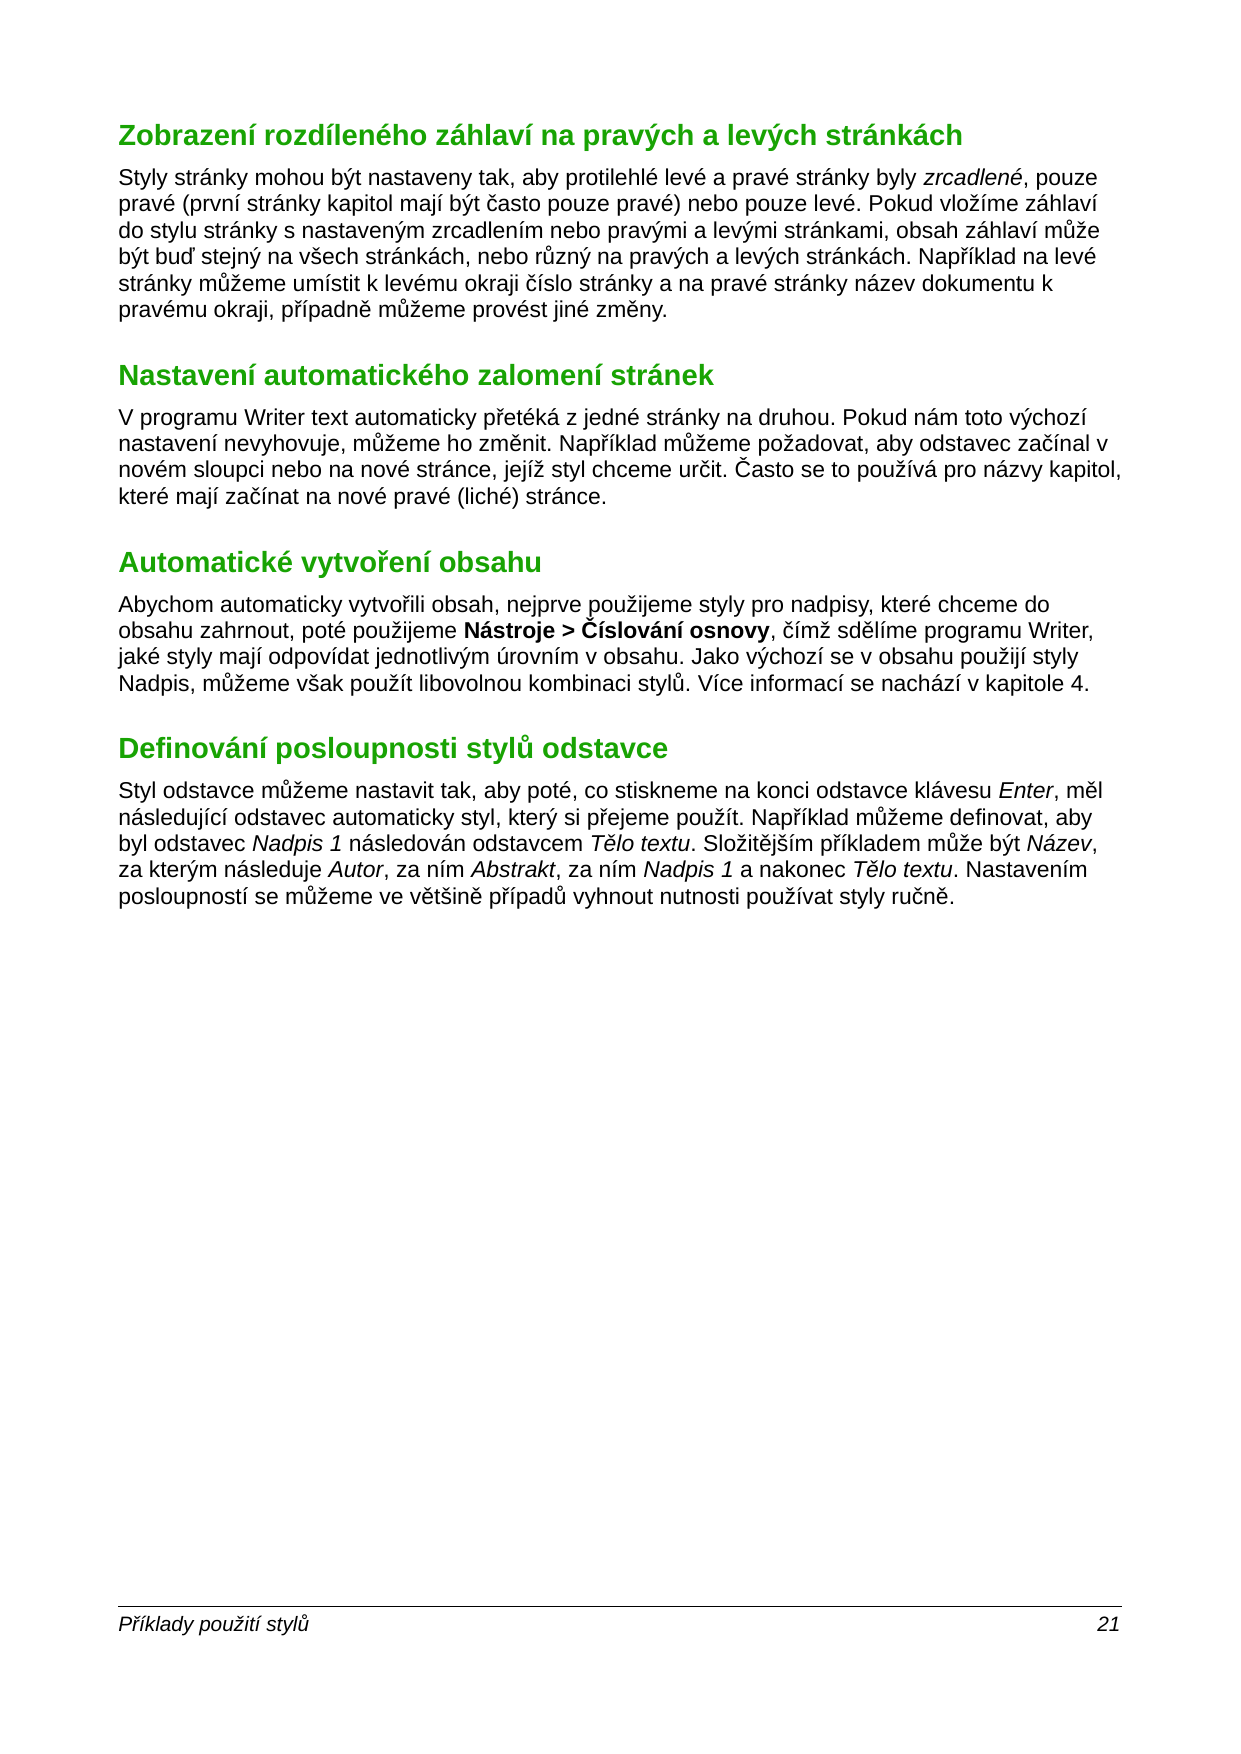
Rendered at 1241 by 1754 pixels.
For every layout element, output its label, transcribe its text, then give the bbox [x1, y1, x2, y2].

text V programu Writer text automaticky přetéká z jedné stránky na druhou. Pokud nám toto výchozí nastavení nevyhovuje, můžeme ho změnit. Například můžeme požadovat, aby odstavec začínal v novém sloupci nebo na nové stránce, jejíž styl chceme určit. Často se to používá pro názvy kapitol, které mají začínat na nové pravé (liché) stránce. [118, 404, 1122, 509]
subtitle Definování posloupnosti stylů odstavce [118, 731, 1122, 765]
text Styl odstavce můžeme nastavit tak, aby poté, co stiskneme na konci odstavce klávesu Enter, měl následující odstavec automaticky styl, který si přejeme použít. Například můžeme definovat, aby byl odstavec Nadpis 1 následován odstavcem Tělo textu. Složitějším příkladem může být Název, za kterým následuje Autor, za ním Abstrakt, za ním Nadpis 1 a nakonec Tělo textu. Nastavením posloupností se můžeme ve většině případů vyhnout nutnosti používat styly ručně. [118, 777, 1122, 909]
text Styly stránky mohou být nastaveny tak, aby protilehlé levé a pravé stránky byly zrcadlené, pouze pravé (první stránky kapitol mají být často pouze pravé) nebo pouze levé. Pokud vložíme záhlaví do stylu stránky s nastaveným zrcadlením nebo pravými a levými stránkami, obsah záhlaví může být buď stejný na všech stránkách, nebo různý na pravých a levých stránkách. Například na levé stránky můžeme umístit k levému okraji číslo stránky a na pravé stránky název dokumentu k pravému okraji, případně můžeme provést jiné změny. [118, 164, 1122, 322]
subtitle Zobrazení rozdíleného záhlaví na pravých a levých stránkách [118, 118, 1122, 152]
subtitle Automatické vytvoření obsahu [118, 544, 1122, 578]
subtitle Nastavení automatického zalomení stránek [118, 358, 1122, 391]
text Abychom automaticky vytvořili obsah, nejprve použijeme styly pro nadpisy, které chceme do obsahu zahrnout, poté použijeme Nástroje > Číslování osnovy, čímž sdělíme programu Writer, jaké styly mají odpovídat jednotlivým úrovním v obsahu. Jako výchozí se v obsahu použijí styly Nadpis, můžeme však použít libovolnou kombinaci stylů. Více informací se nachází v kapitole 4. [118, 591, 1122, 696]
